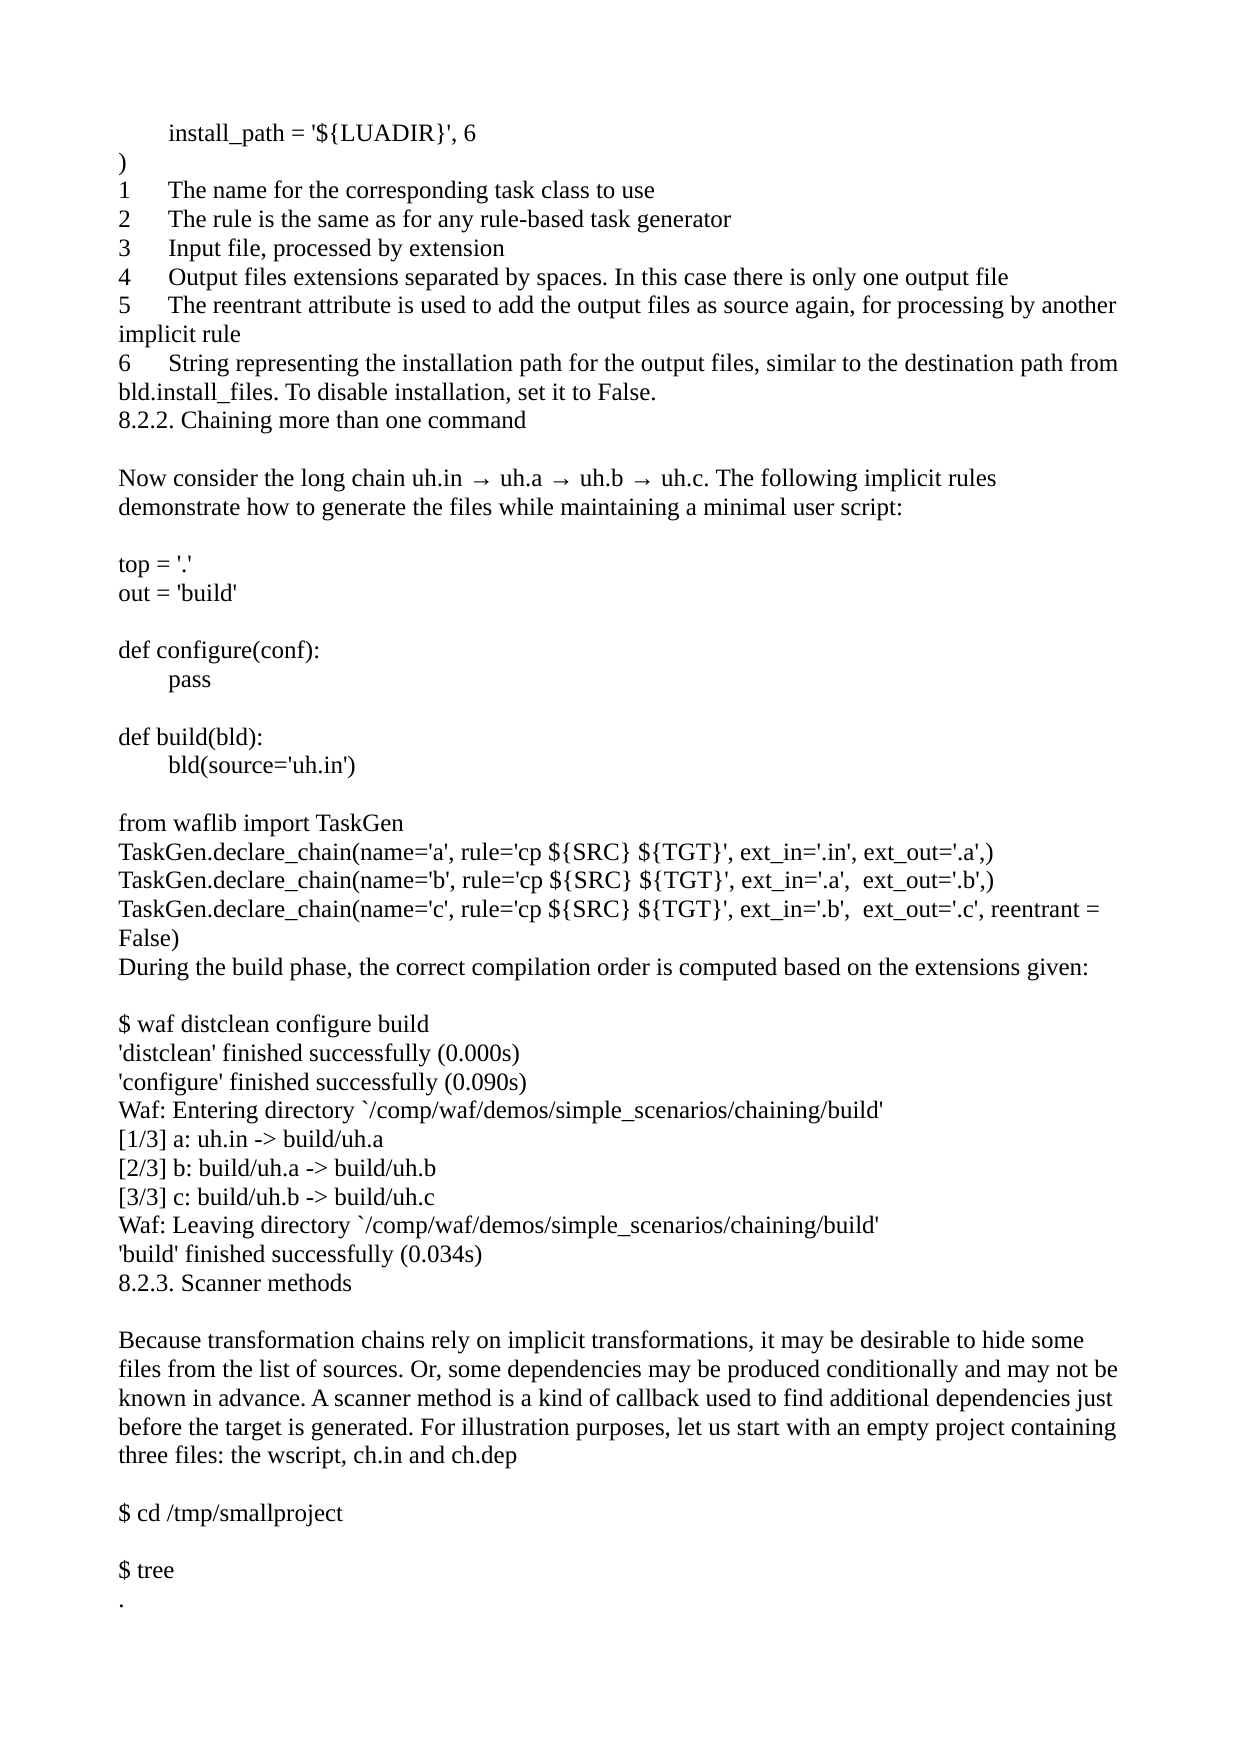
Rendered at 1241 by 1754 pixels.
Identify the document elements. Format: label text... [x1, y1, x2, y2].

text . [118, 1584, 1122, 1613]
text 4 Output files extensions separated by spaces. In this case there is only one output file [118, 262, 1122, 291]
text 'distclean' finished successfully (0.000s) [118, 1038, 1122, 1067]
text ) [118, 147, 1122, 176]
text 5 The reentrant attribute is used to add the output files as source again, for processing by another implicit rule [118, 291, 1122, 348]
text TaskGen.declare_chain(name='c', rule='cp ${SRC} ${TGT}', ext_in='.b', ext_out='.c', reentrant = False) [118, 894, 1122, 952]
text Waf: Entering directory `/comp/waf/demos/simple_scenarios/chaining/build' [118, 1096, 1122, 1124]
text $ cd /tmp/smallproject [118, 1498, 1122, 1527]
text 3 Input file, processed by extension [118, 233, 1122, 262]
text def build(bld): [118, 722, 1122, 751]
text TaskGen.declare_chain(name='a', rule='cp ${SRC} ${TGT}', ext_in='.in', ext_out='.a',) [118, 837, 1122, 866]
text $ waf distclean configure build [118, 1009, 1122, 1038]
text 'build' finished successfully (0.034s) [118, 1239, 1122, 1268]
text During the build phase, the correct compilation order is computed based on the extensions given: [118, 952, 1122, 981]
text 8.2.2. Chaining more than one command [118, 406, 1122, 434]
text [3/3] c: build/uh.b -> build/uh.c [118, 1182, 1122, 1211]
text Because transformation chains rely on implicit transformations, it may be desirable to hide some files from the list of sources. Or, some dependencies may be produced conditionally and may not be known in advance. A scanner method is a kind of callback used to find additional dependencies just before the target is generated. For illustration purposes, let us start with an empty project containing three files: the wscript, ch.in and ch.dep [118, 1326, 1122, 1469]
text bld(source='uh.in') [118, 751, 1122, 779]
text 6 String representing the installation path for the output files, similar to the destination path from bld.install_files. To disable installation, set it to False. [118, 348, 1122, 406]
text def configure(conf): [118, 636, 1122, 664]
text Waf: Leaving directory `/comp/waf/demos/simple_scenarios/chaining/build' [118, 1211, 1122, 1239]
text TaskGen.declare_chain(name='b', rule='cp ${SRC} ${TGT}', ext_in='.a', ext_out='.b',) [118, 866, 1122, 894]
text install_path = '${LUADIR}', 6 [118, 118, 1122, 147]
text pass [118, 664, 1122, 693]
text Now consider the long chain uh.in → uh.a → uh.b → uh.c. The following implicit rules demonstrate how to generate the files while maintaining a minimal user script: [118, 463, 1122, 521]
text 'configure' finished successfully (0.090s) [118, 1067, 1122, 1096]
text [1/3] a: uh.in -> build/uh.a [118, 1124, 1122, 1153]
text from waflib import TaskGen [118, 808, 1122, 837]
text 1 The name for the corresponding task class to use [118, 176, 1122, 204]
text [2/3] b: build/uh.a -> build/uh.b [118, 1153, 1122, 1182]
text $ tree [118, 1556, 1122, 1584]
text 8.2.3. Scanner methods [118, 1268, 1122, 1297]
text 2 The rule is the same as for any rule-based task generator [118, 204, 1122, 233]
text out = 'build' [118, 578, 1122, 607]
text top = '.' [118, 549, 1122, 578]
